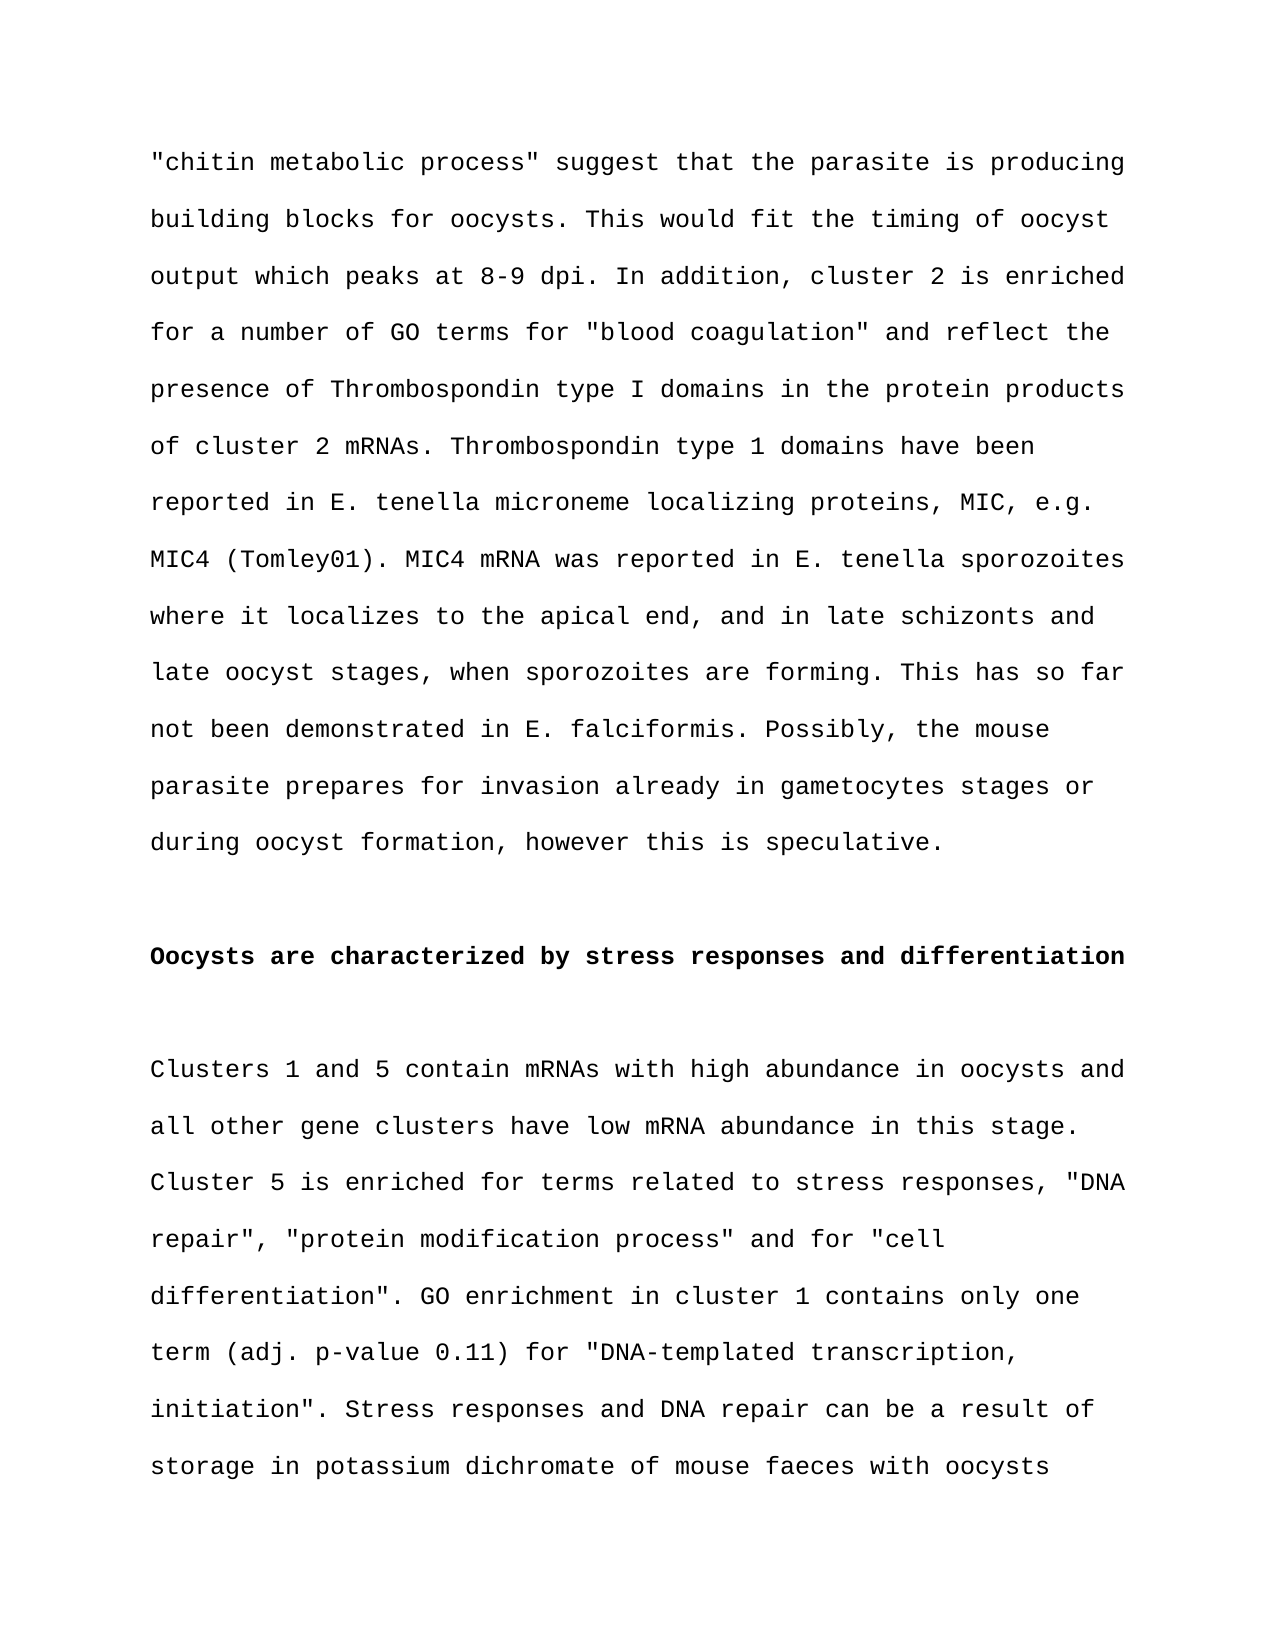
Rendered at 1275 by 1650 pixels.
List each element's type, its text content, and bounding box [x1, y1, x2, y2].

text Clusters 1 and 5 contain mRNAs with high abundance in oocysts and all other gene clusters have low mRNA abundance in this stage. Cluster 5 is enriched for terms related to stress responses, "DNA repair", "protein modification process" and for "cell differentiation". GO enrichment in cluster 1 contains only one term (adj. p-value 0.11) for "DNA-templated transcription, initiation". Stress responses and DNA repair can be a result of storage in potassium dichromate of mouse faeces with oocysts [150, 1057, 1125, 1482]
text "chitin metabolic process" suggest that the parasite is producing building blocks for oocysts. This would fit the timing of oocyst output which peaks at 8-9 dpi. In addition, cluster 2 is enriched for a number of GO terms for "blood coagulation" and reflect the presence of Thrombospondin type I domains in the protein products of cluster 2 mRNAs. Thrombospondin type 1 domains have been reported in E. tenella microneme localizing proteins, MIC, e.g. MIC4 (Tomley01). MIC4 mRNA was reported in E. tenella sporozoites where it localizes to the apical end, and in late schizonts and late oocyst stages, when sporozoites are forming. This has so far not been demonstrated in E. falciformis. Possibly, the mouse parasite prepares for invasion already in gametocytes stages or during oocyst formation, however this is speculative. [150, 150, 1125, 858]
text Oocysts are characterized by stress responses and differentiation [150, 943, 1125, 972]
